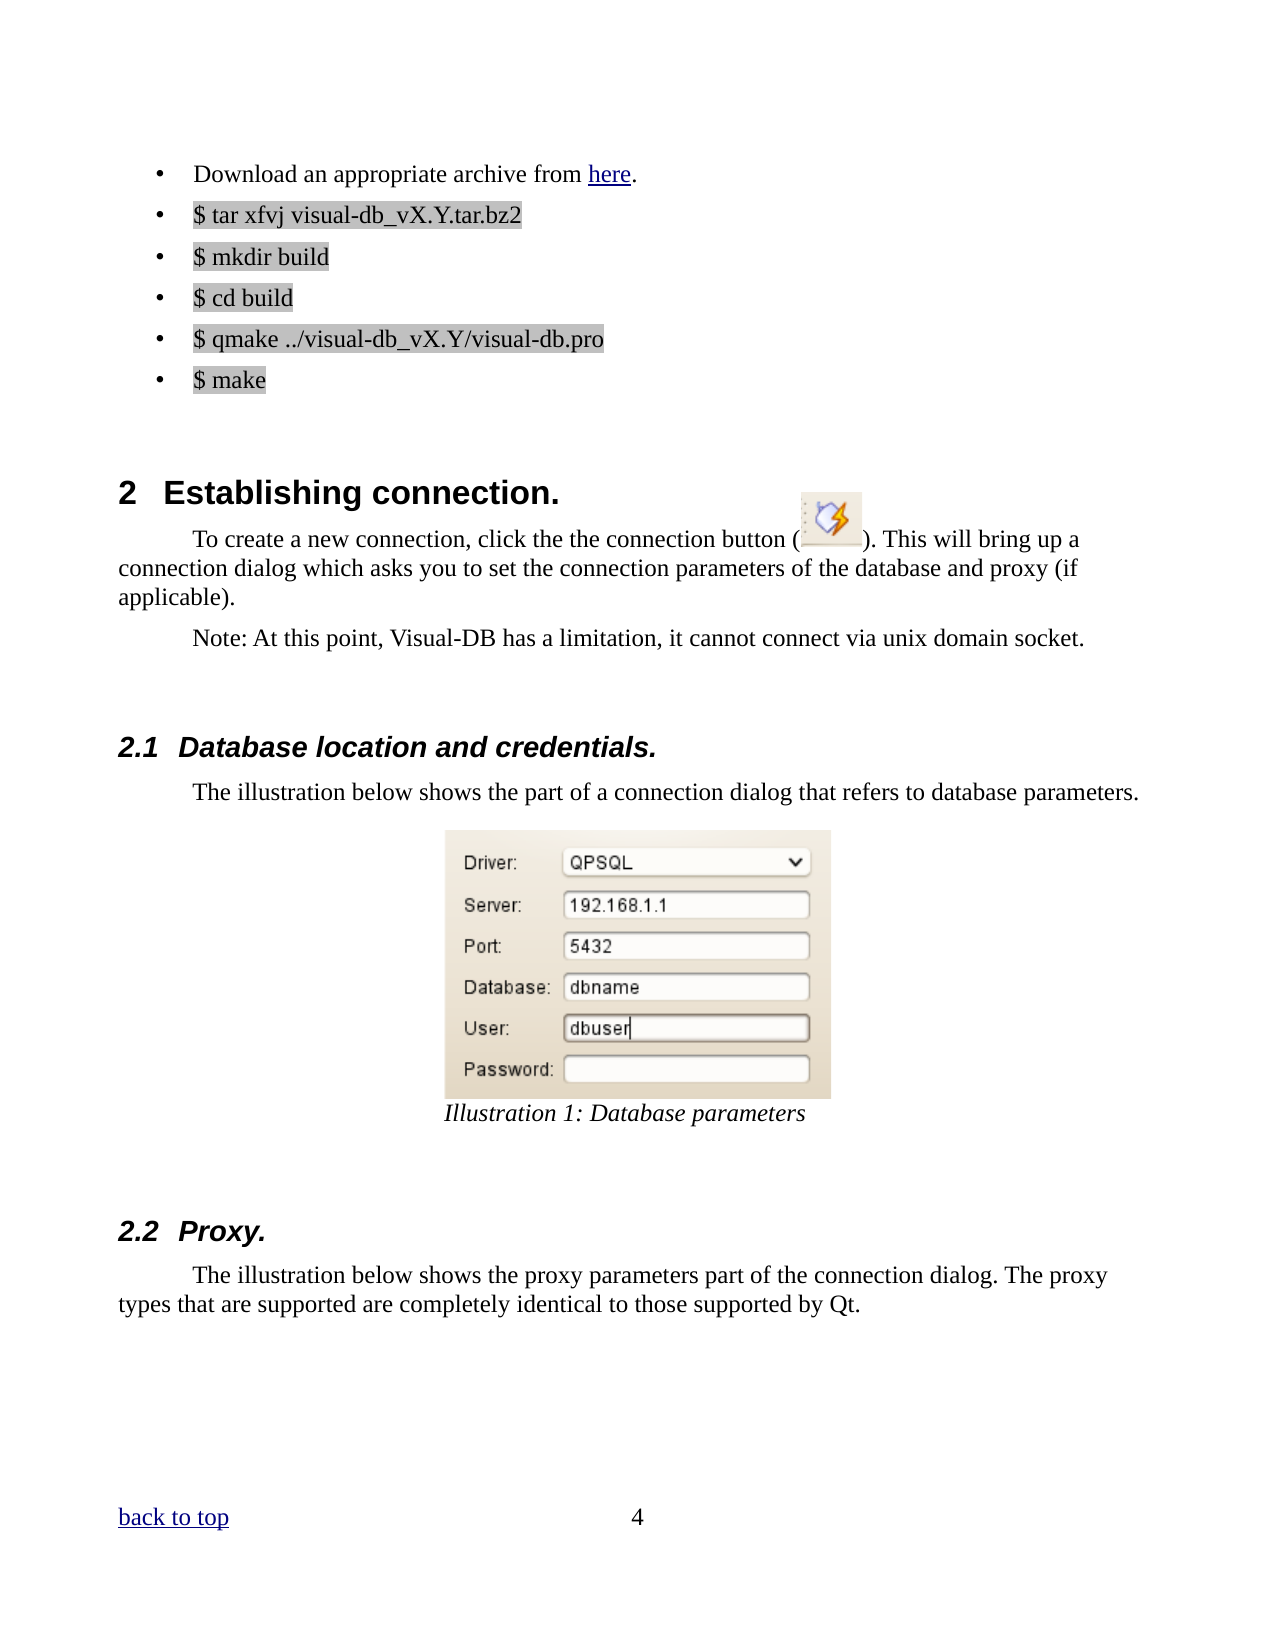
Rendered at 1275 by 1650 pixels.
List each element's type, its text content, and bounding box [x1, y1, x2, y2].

list $ cd build [156, 283, 1157, 312]
subtitle Database location and credentials. [118, 731, 1157, 764]
text The illustration below shows the part of a connection dialog that refers to database parameters. [118, 777, 1157, 805]
text Illustration 1: Database parameters [444, 1099, 831, 1127]
list Download an appropriate archive from here. [156, 159, 1157, 188]
picture [444, 830, 832, 1099]
list $ tar xfvj visual-db_vX.Y.tar.bz2 [156, 201, 1157, 229]
list $ mkdir build [156, 242, 1157, 271]
text Note: At this point, Visual-DB has a limitation, it cannot connect via unix domain socket. [118, 623, 1157, 652]
subtitle Proxy. [118, 1214, 1157, 1248]
subtitle Establishing connection. [118, 473, 1157, 512]
list $ make [156, 366, 1157, 394]
text To create a new connection, click the the connection button ( ). This will bring up a connection dialog which asks you to set the connection parameters of the database and proxy (if applicable). [118, 524, 1157, 611]
picture [801, 492, 863, 547]
text The illustration below shows the proxy parameters part of the connection dialog. The proxy types that are supported are completely identical to those supported by Qt. [118, 1260, 1157, 1318]
list $ qmake ../visual-db_vX.Y/visual-db.pro [156, 324, 1157, 353]
